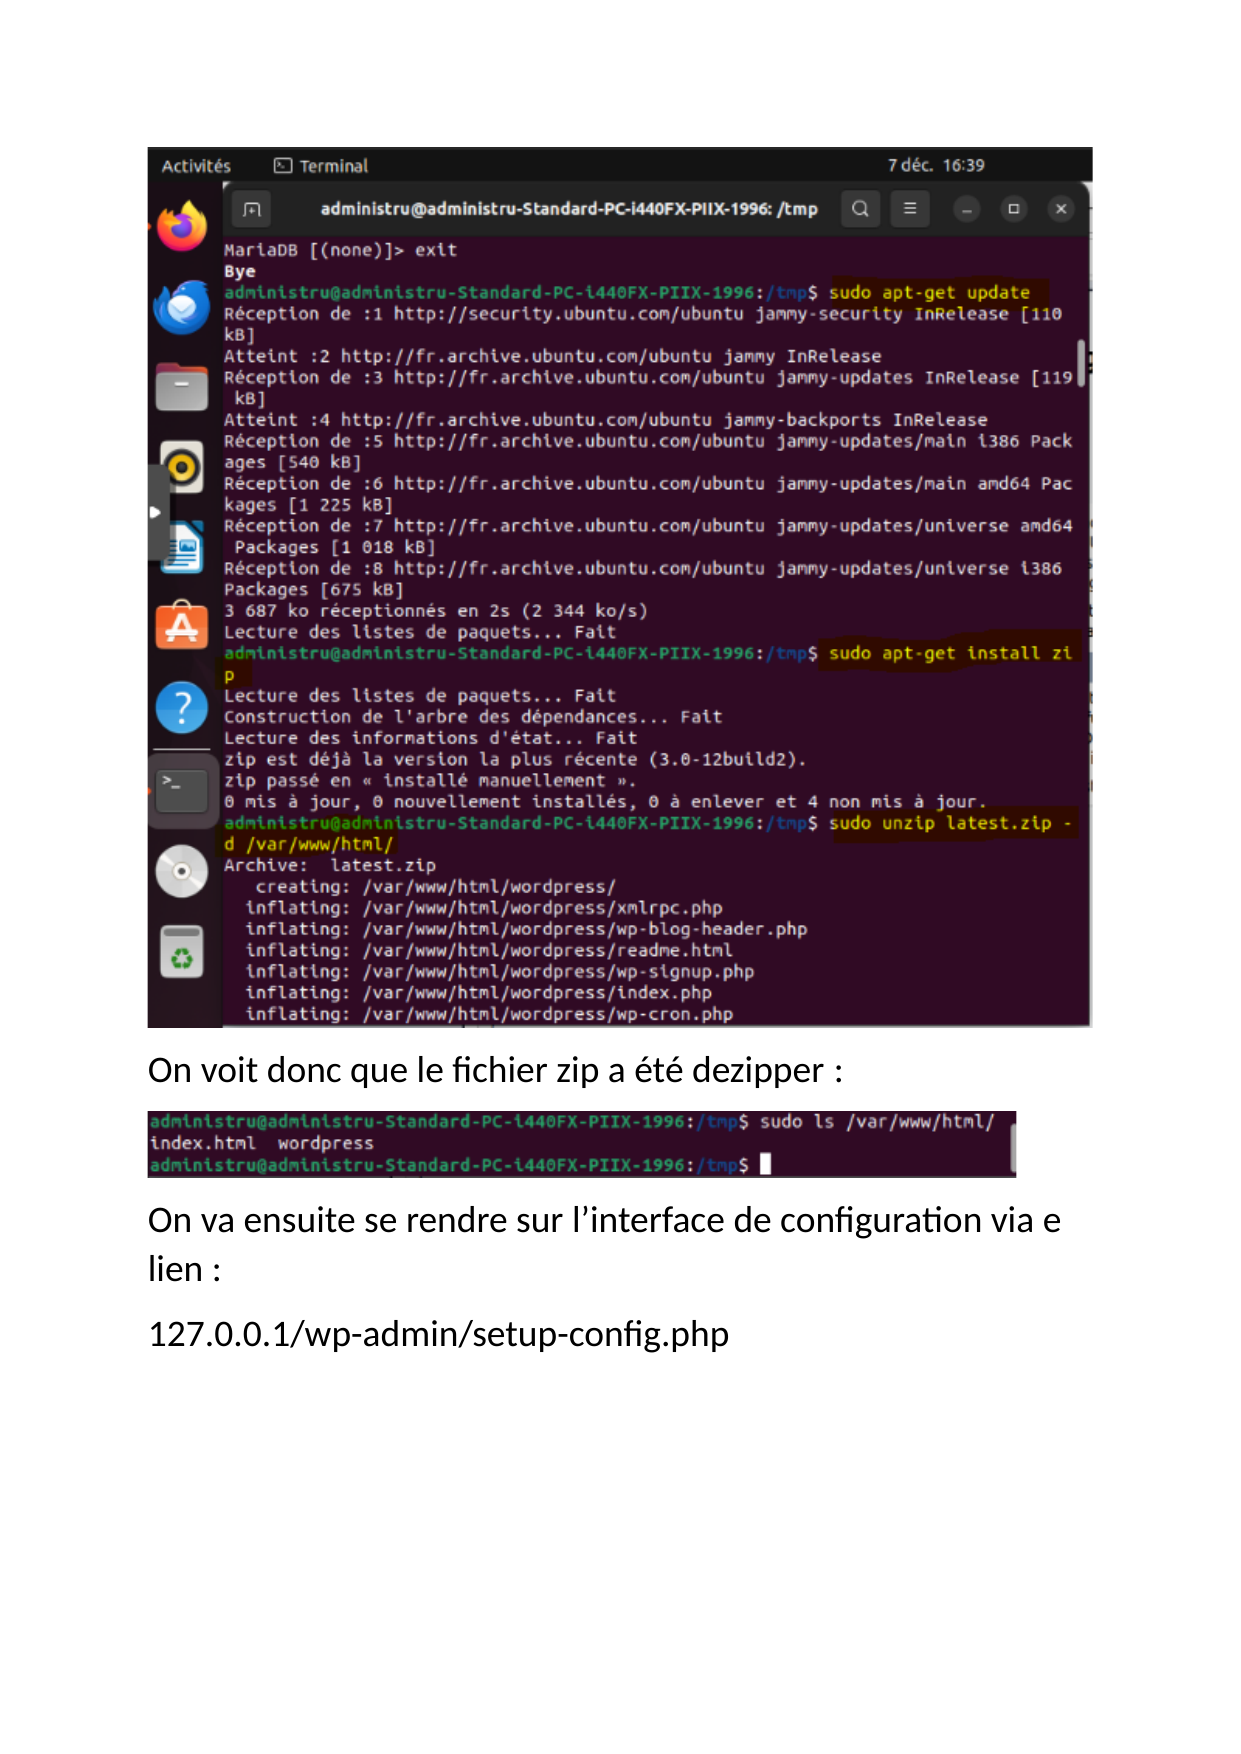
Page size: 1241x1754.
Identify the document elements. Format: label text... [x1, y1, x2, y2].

text On va ensuite se rendre sur l’interface de configuration via e lien : [148, 1196, 1093, 1291]
text On voit donc que le fichier zip a été dezipper : [148, 1046, 1093, 1092]
text 127.0.0.1/wp-admin/setup-config.php [148, 1310, 1093, 1356]
